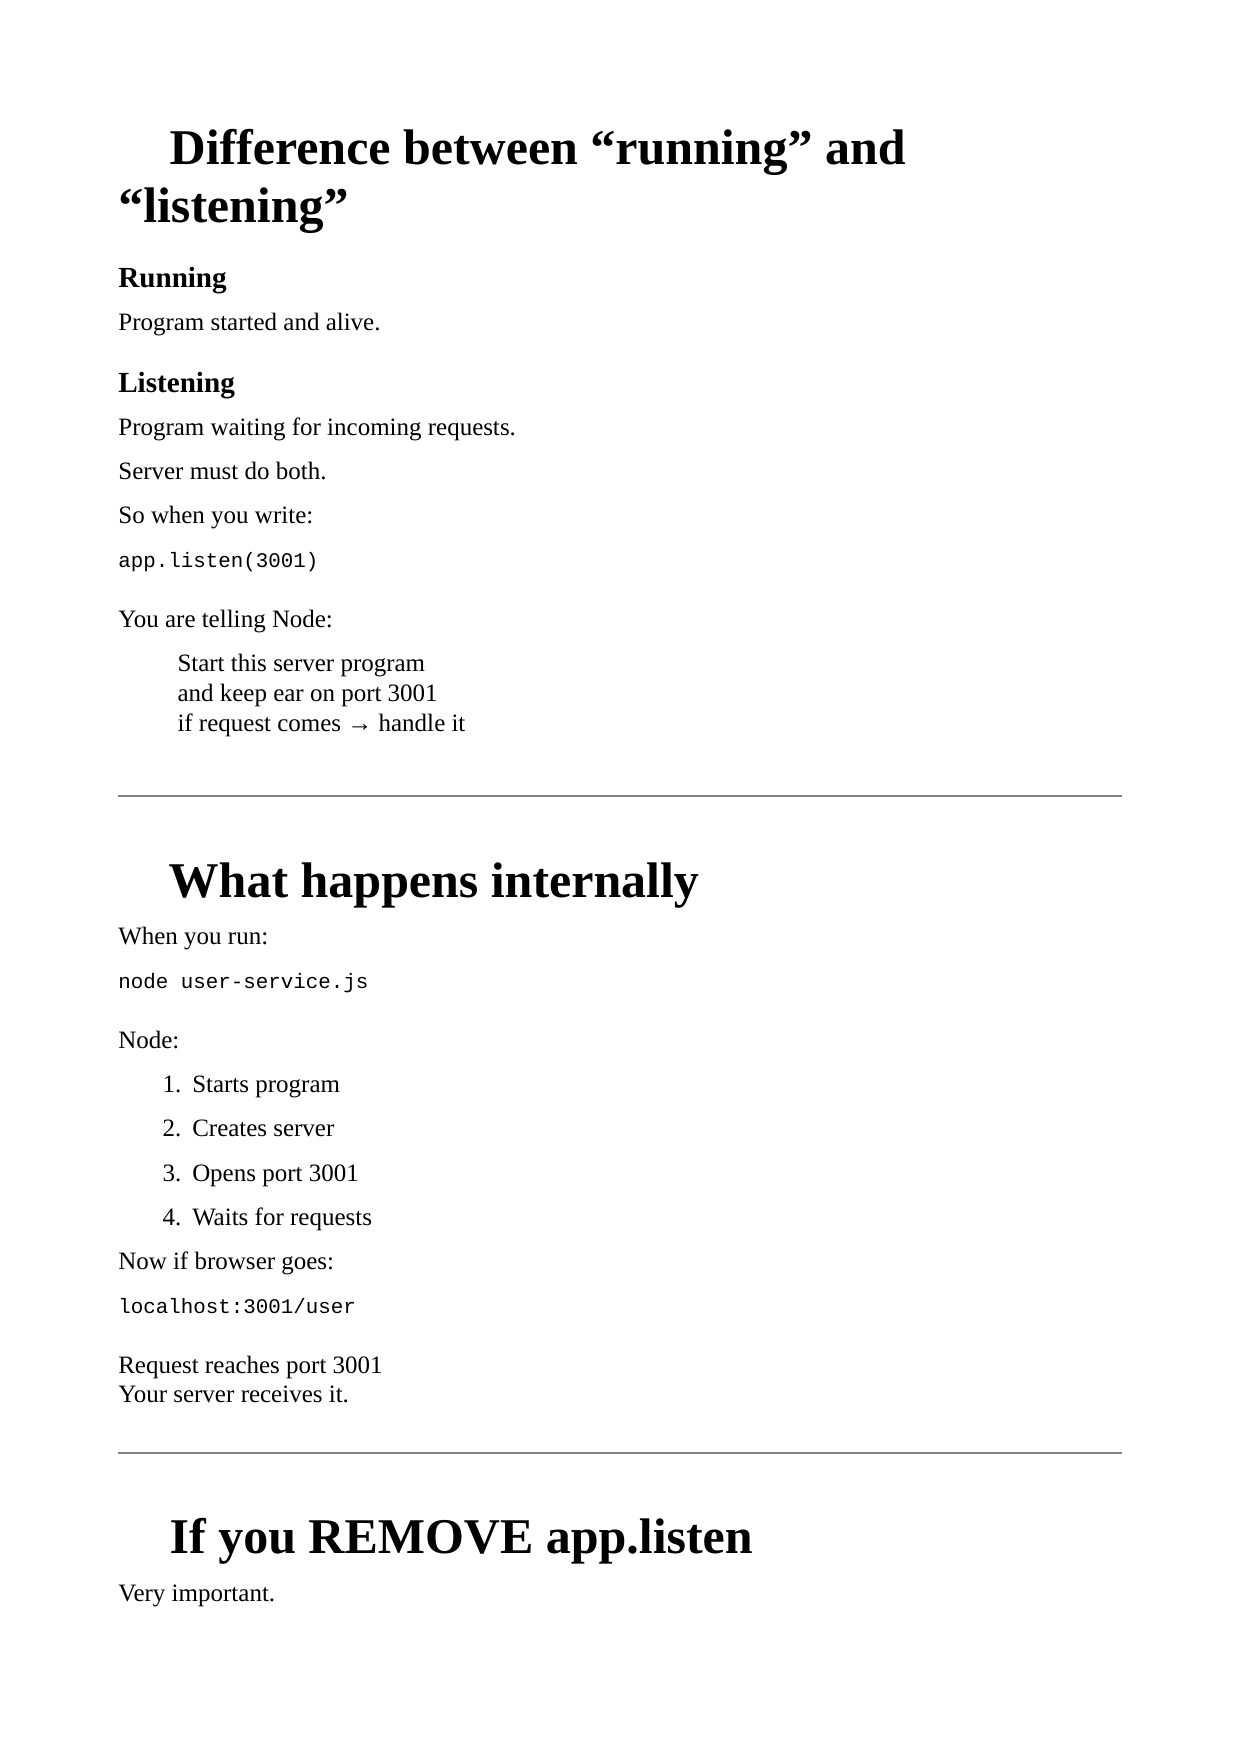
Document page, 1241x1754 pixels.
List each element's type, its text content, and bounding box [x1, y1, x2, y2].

text node user-service.js [118, 965, 1122, 994]
list Creates server [162, 1112, 1122, 1142]
text Request reaches port 3001 Your server receives it. [118, 1349, 1122, 1408]
text Program started and alive. [118, 306, 1122, 336]
text Program waiting for incoming requests. [118, 411, 1122, 441]
subtitle 🧠 Difference between “running” and “listening” [118, 118, 1122, 233]
subtitle 🧠 If you REMOVE app.listen [118, 1507, 1122, 1565]
text When you run: [118, 921, 1122, 950]
text Start this server program and keep ear on port 3001 if request comes → handle it [177, 647, 1063, 736]
text Server must do both. [118, 455, 1122, 485]
subtitle 🧠 What happens internally [118, 851, 1122, 908]
text So when you write: [118, 500, 1122, 529]
list Starts program [162, 1068, 1122, 1098]
text You are telling Node: [118, 603, 1122, 633]
text Very important. [118, 1577, 1122, 1607]
text Now if browser goes: [118, 1245, 1122, 1275]
text localhost:3001/user [118, 1289, 1122, 1319]
list Opens port 3001 [162, 1157, 1122, 1186]
subtitle Running [118, 260, 1122, 294]
subtitle Listening [118, 365, 1122, 399]
text Node: [118, 1024, 1122, 1054]
text app.listen(3001) [118, 544, 1122, 574]
list Waits for requests [162, 1201, 1122, 1231]
